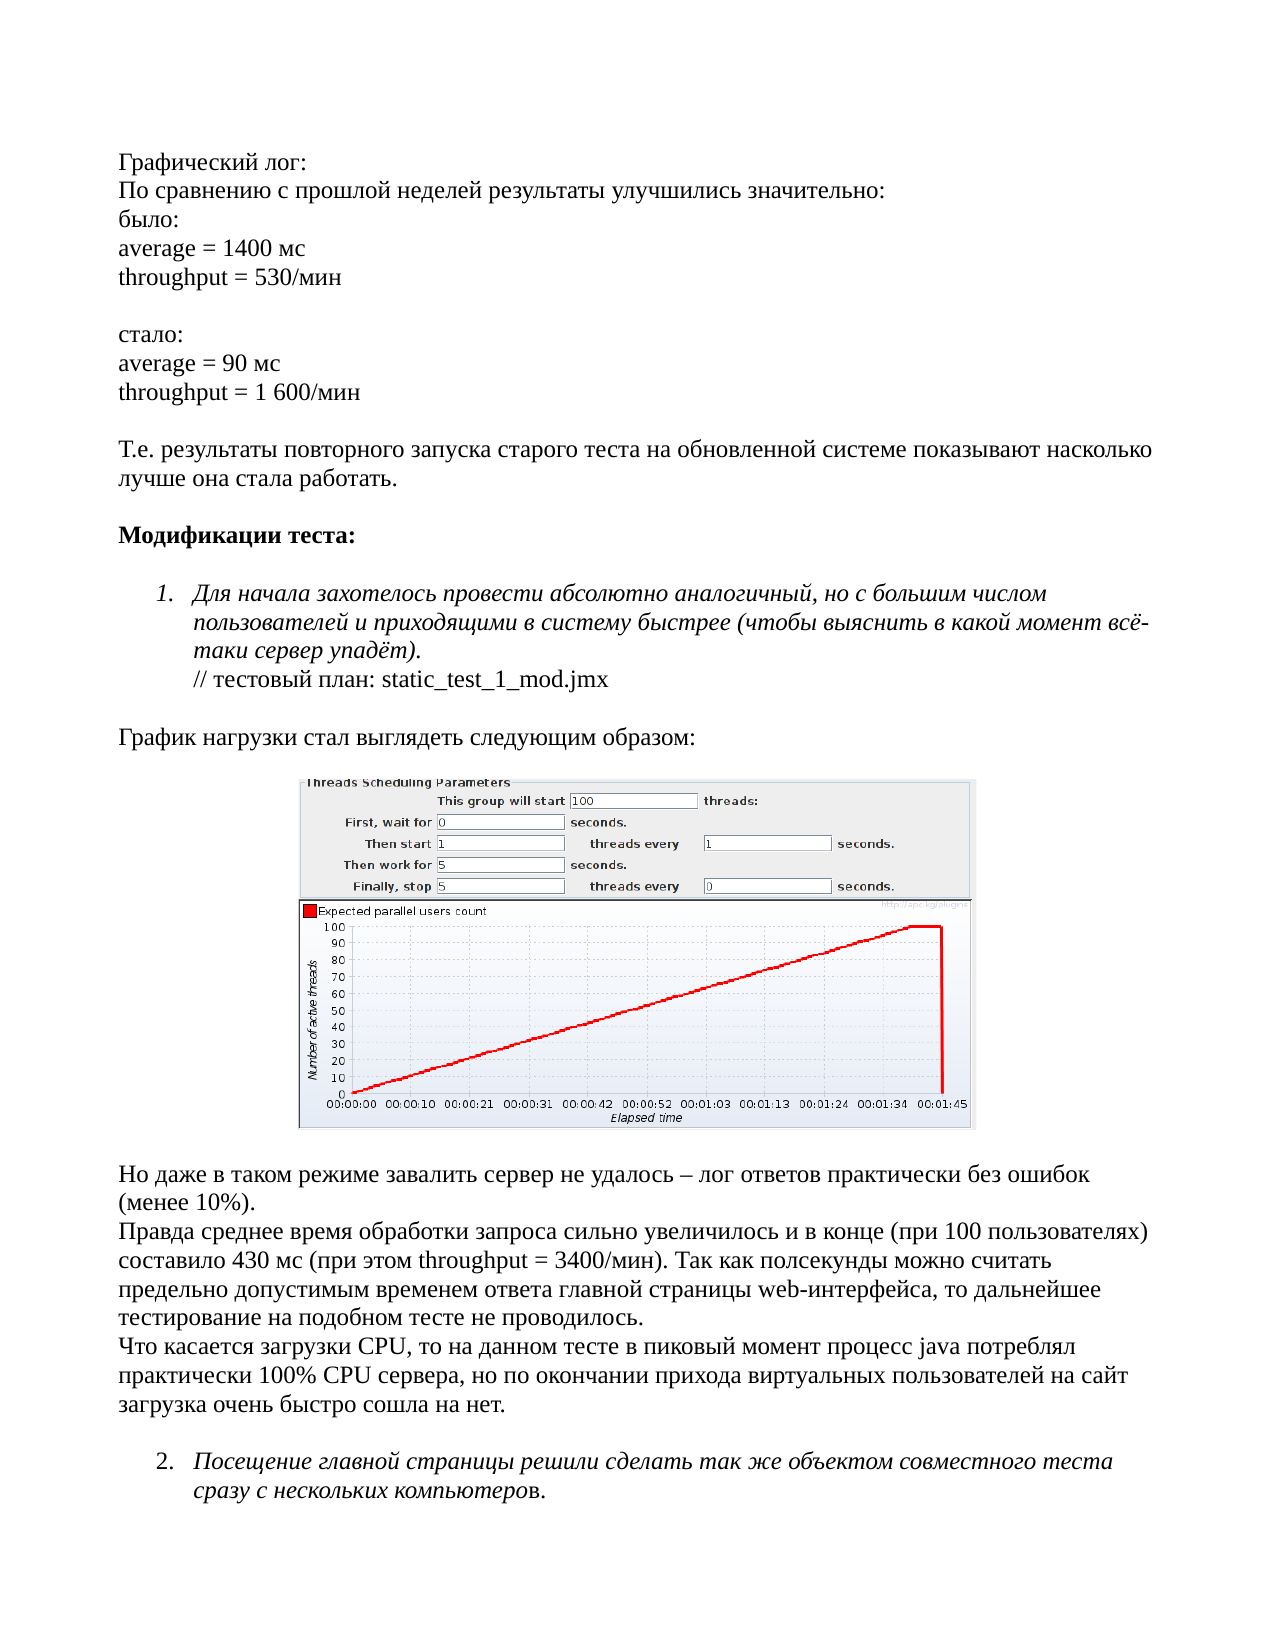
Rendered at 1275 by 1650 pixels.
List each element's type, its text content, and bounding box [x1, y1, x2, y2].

text Модификации теста: [118, 521, 1157, 549]
text стало: [118, 319, 1157, 348]
text average = 90 мс [118, 348, 1157, 377]
text Правда среднее время обработки запроса сильно увеличилось и в конце (при 100 пользователях) составило 430 мс (при этом throughput = 3400/мин). Так как полсекунды можно считать предельно допустимым временем ответа главной страницы web-интерфейса, то дальнейшее тестирование на подобном тесте не проводилось. [118, 1216, 1157, 1331]
text average = 1400 мс [118, 233, 1157, 262]
text Т.е. результаты повторного запуска старого теста на обновленной системе показывают насколько лучше она стала работать. [118, 434, 1157, 492]
text было: [118, 204, 1157, 233]
text По сравнению с прошлой неделей результаты улучшились значительно: [118, 176, 1157, 204]
list Посещение главной страницы решили сделать так же объектом совместного теста сразу с нескольких компьютеров. [156, 1446, 1157, 1504]
text Но даже в таком режиме завалить сервер не удалось – лог ответов практически без ошибок (менее 10%). [118, 1159, 1157, 1216]
text throughput = 1 600/мин [118, 377, 1157, 406]
text throughput = 530/мин [118, 262, 1157, 291]
text Графический лог: [118, 147, 1157, 176]
text График нагрузки стал выглядеть следующим образом: [118, 722, 1157, 751]
text Что касается загрузки CPU, то на данном тесте в пиковый момент процесс java потреблял практически 100% CPU сервера, но по окончании прихода виртуальных пользователей на сайт загрузка очень быстро сошла на нет. [118, 1331, 1157, 1417]
list // тестовый план: static_test_1_mod.jmx [156, 664, 1157, 693]
list Для начала захотелось провести абсолютно аналогичный, но с большим числом пользователей и приходящими в систему быстрее (чтобы выяснить в какой момент всё-таки сервер упадёт). [156, 578, 1157, 664]
picture [298, 779, 977, 1130]
